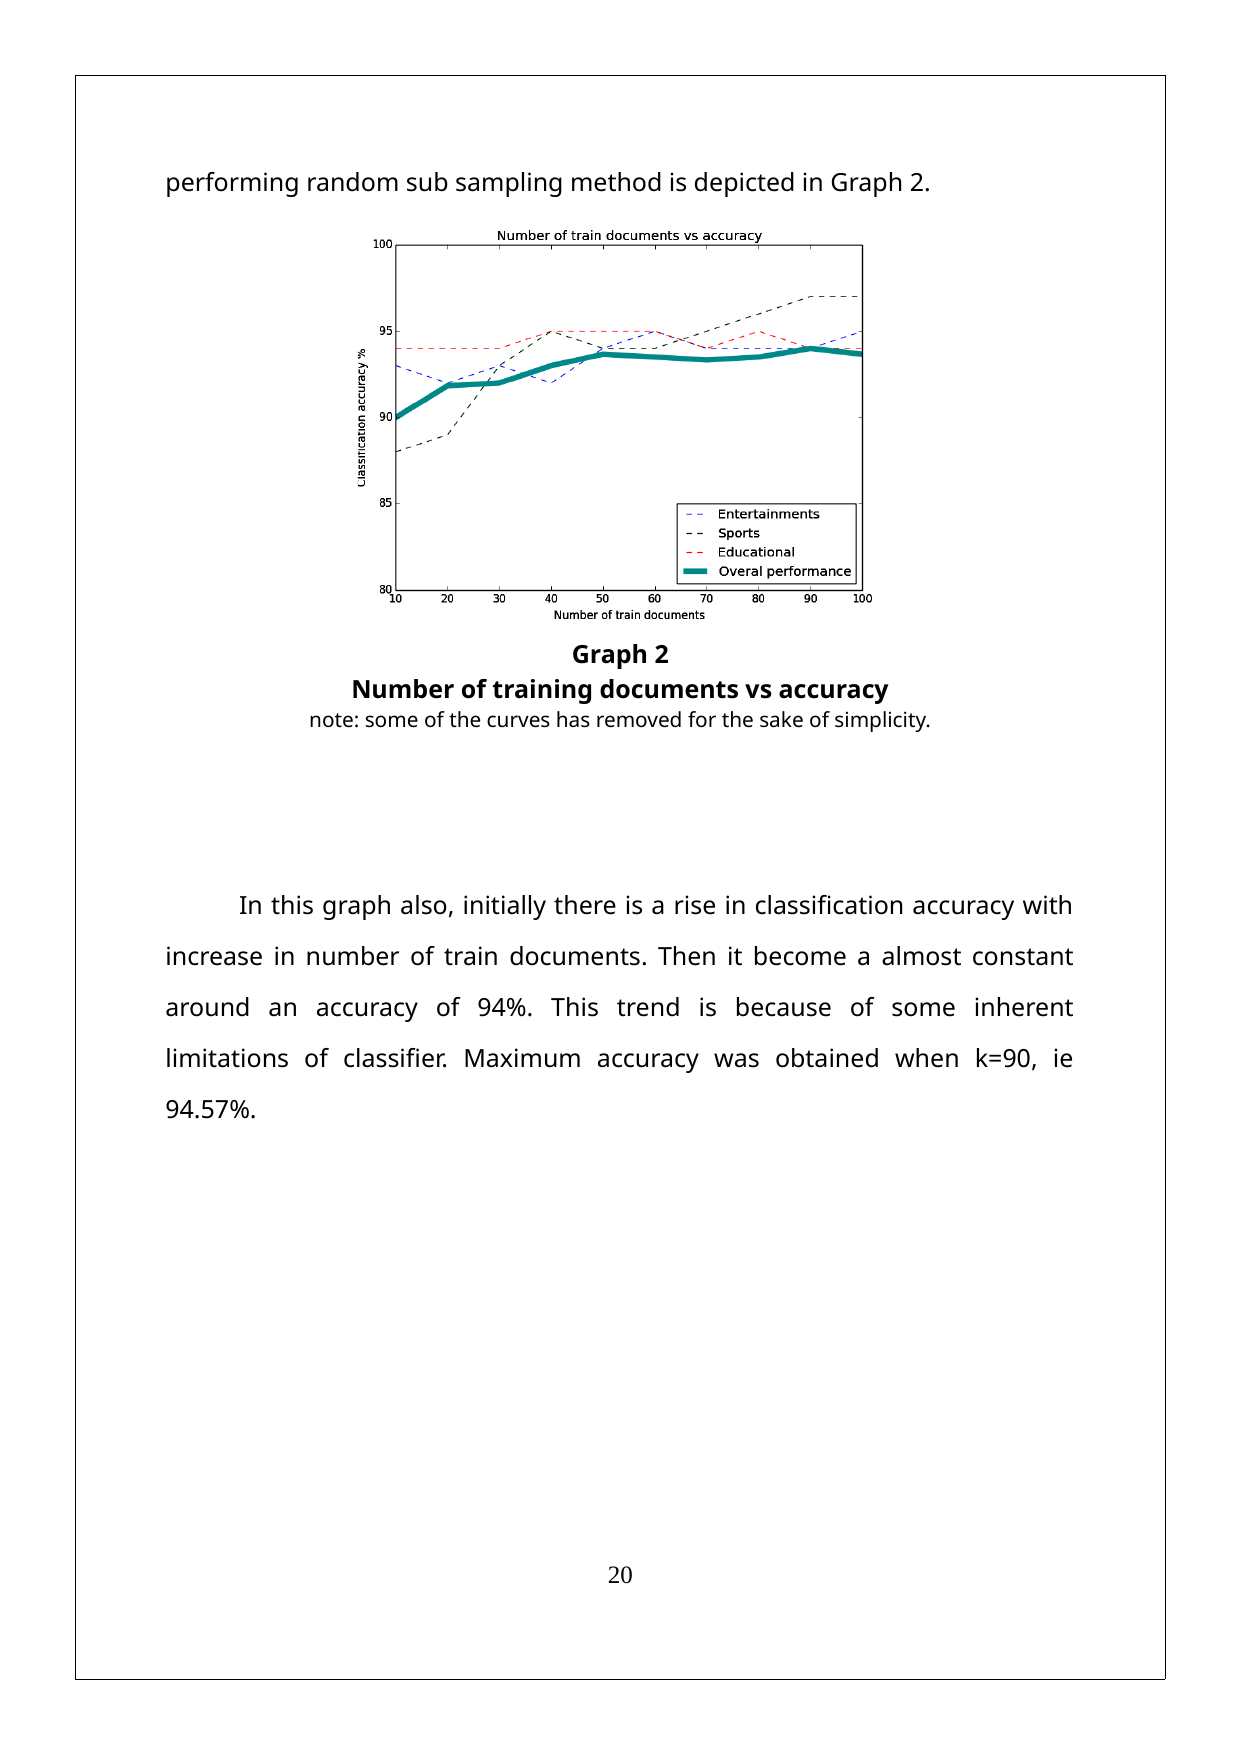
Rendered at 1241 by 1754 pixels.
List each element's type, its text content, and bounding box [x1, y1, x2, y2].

text Graph 2 [165, 637, 1075, 671]
picture [357, 228, 883, 622]
text note: some of the curves has removed for the sake of simplicity. [165, 705, 1075, 734]
text In this graph also, initially there is a rise in classification accuracy with increase in number of train documents. Then it become a almost constant around an accuracy of 94%. This trend is because of some inherent limitations of classifier. Maximum accuracy was obtained when k=90, ie 94.57%. [165, 887, 1075, 1126]
text Number of training documents vs accuracy [165, 671, 1075, 705]
text performing random sub sampling method is depicted in Graph 2. [165, 165, 1075, 199]
